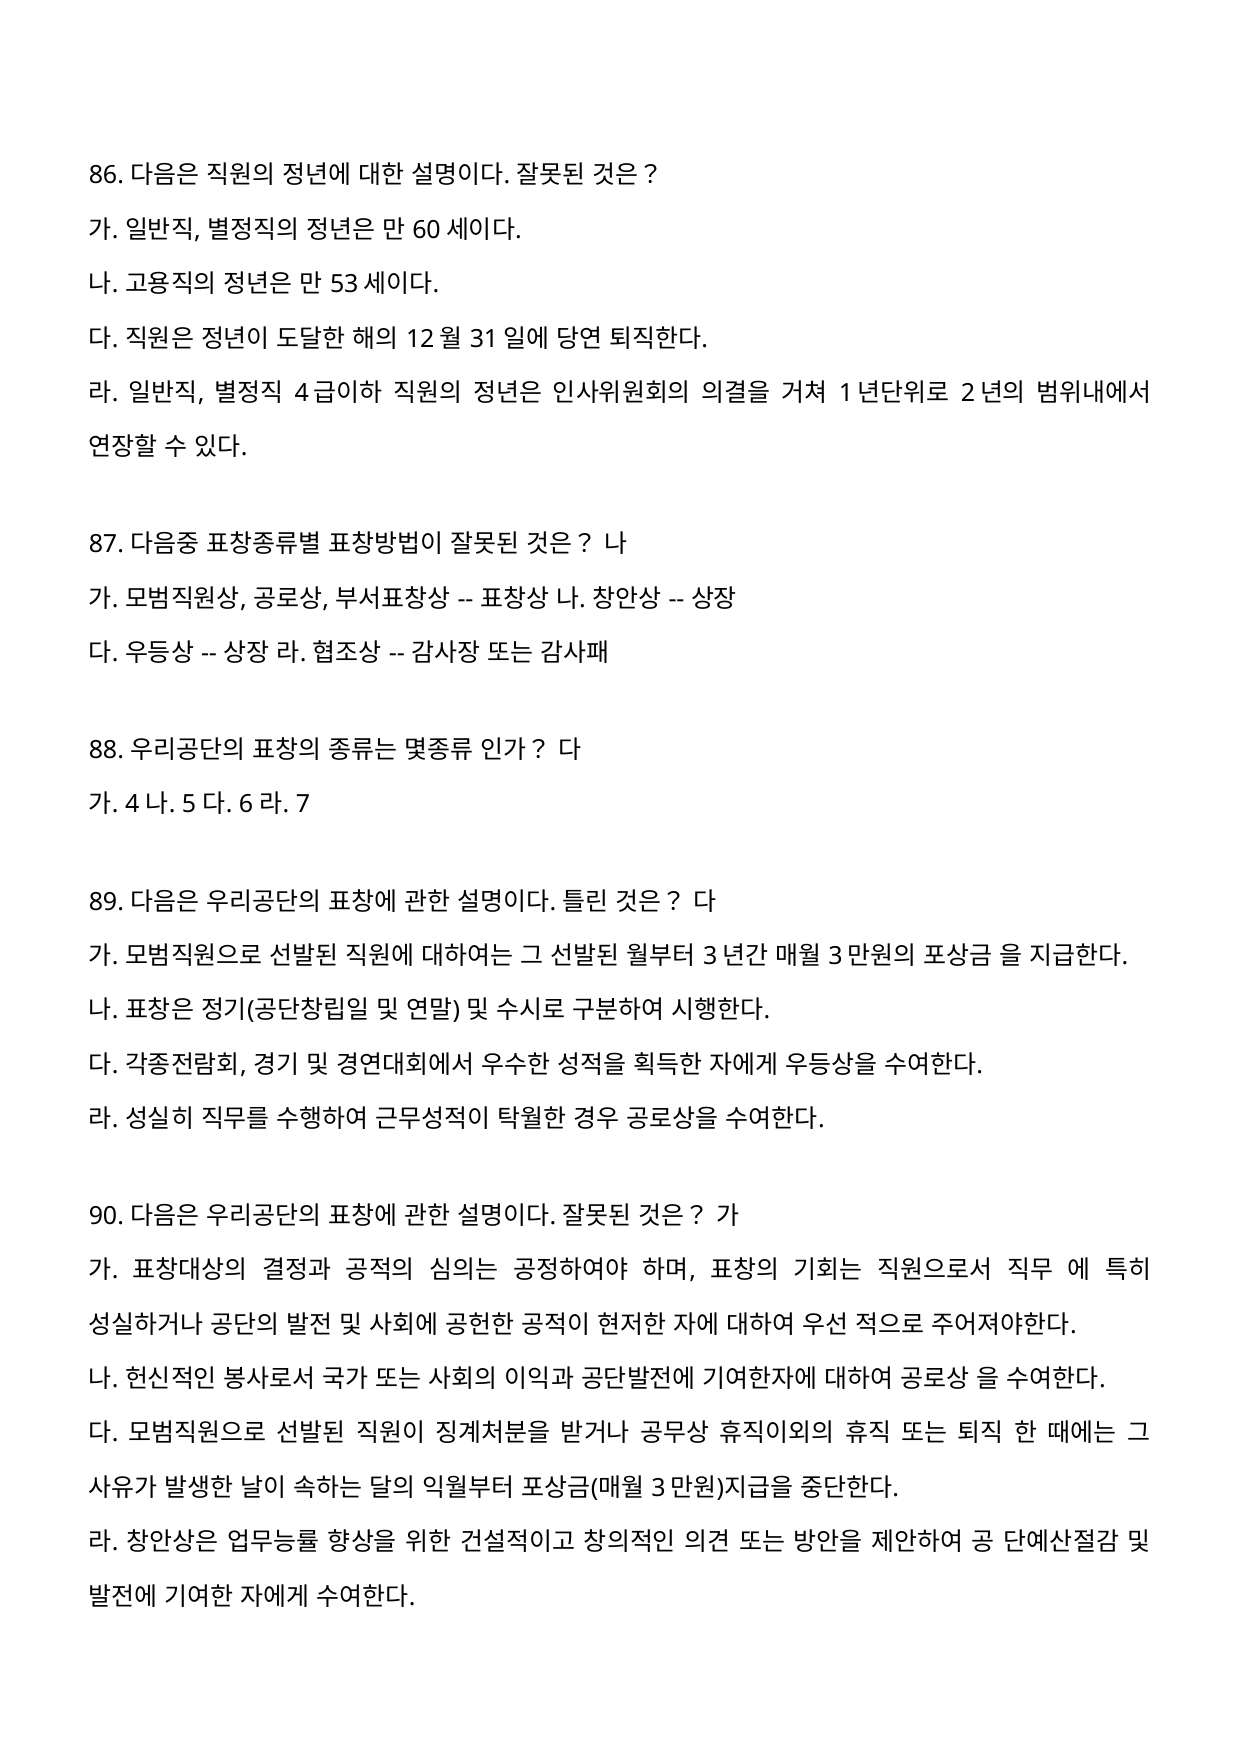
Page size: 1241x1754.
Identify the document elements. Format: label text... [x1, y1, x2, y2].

text 나. 헌신적인 봉사로서 국가 또는 사회의 이익과 공단발전에 기여한자에 대하여 공로상 을 수여한다. [88, 1358, 1152, 1395]
text 라. 성실히 직무를 수행하여 근무성적이 탁월한 경우 공로상을 수여한다. [88, 1098, 1152, 1135]
text 라. 일반직, 별정직 4급이하 직원의 정년은 인사위원회의 의결을 거쳐 1년단위로 2년의 범위내에서 연장할 수 있다. [88, 372, 1152, 463]
text 나. 표창은 정기(공단창립일 및 연말) 및 수시로 구분하여 시행한다. [88, 990, 1152, 1026]
text 나. 고용직의 정년은 만 53세이다. [88, 264, 1152, 300]
text 87. 다음중 표창종류별 표창방법이 잘못된 것은？ 나 [88, 524, 1152, 560]
text 다. 각종전람회, 경기 및 경연대회에서 우수한 성적을 획득한 자에게 우등상을 수여한다. [88, 1044, 1152, 1080]
text 88. 우리공단의 표창의 종류는 몇종류 인가？ 다 [88, 729, 1152, 766]
text 가. 표창대상의 결정과 공적의 심의는 공정하여야 하며, 표창의 기회는 직원으로서 직무 에 특히 성실하거나 공단의 발전 및 사회에 공헌한 공적이 현저한 자에 대하여 우선 적으로 주어져야한다. [88, 1250, 1152, 1340]
text 다. 우등상 -- 상장 라. 협조상 -- 감사장 또는 감사패 [88, 633, 1152, 669]
text 89. 다음은 우리공단의 표창에 관한 설명이다. 틀린 것은？ 다 [88, 881, 1152, 917]
text 가. 모범직원상, 공로상, 부서표창상 -- 표창상 나. 창안상 -- 상장 [88, 578, 1152, 614]
text 다. 직원은 정년이 도달한 해의 12월 31일에 당연 퇴직한다. [88, 318, 1152, 354]
text 라. 창안상은 업무능률 향상을 위한 건설적이고 창의적인 의견 또는 방안을 제안하여 공 단예산절감 및 발전에 기여한 자에게 수여한다. [88, 1522, 1152, 1612]
text 다. 모범직원으로 선발된 직원이 징계처분을 받거나 공무상 휴직이외의 휴직 또는 퇴직 한 때에는 그 사유가 발생한 날이 속하는 달의 익월부터 포상금(매월 3만원)지급을 중단한다. [88, 1413, 1152, 1503]
text 가. 4 나. 5 다. 6 라. 7 [88, 784, 1152, 820]
text 가. 일반직, 별정직의 정년은 만 60세이다. [88, 209, 1152, 246]
text 90. 다음은 우리공단의 표창에 관한 설명이다. 잘못된 것은？ 가 [88, 1195, 1152, 1232]
text 86. 다음은 직원의 정년에 대한 설명이다. 잘못된 것은？ [88, 155, 1152, 191]
text 가. 모범직원으로 선발된 직원에 대하여는 그 선발된 월부터 3년간 매월 3만원의 포상금 을 지급한다. [88, 935, 1152, 972]
